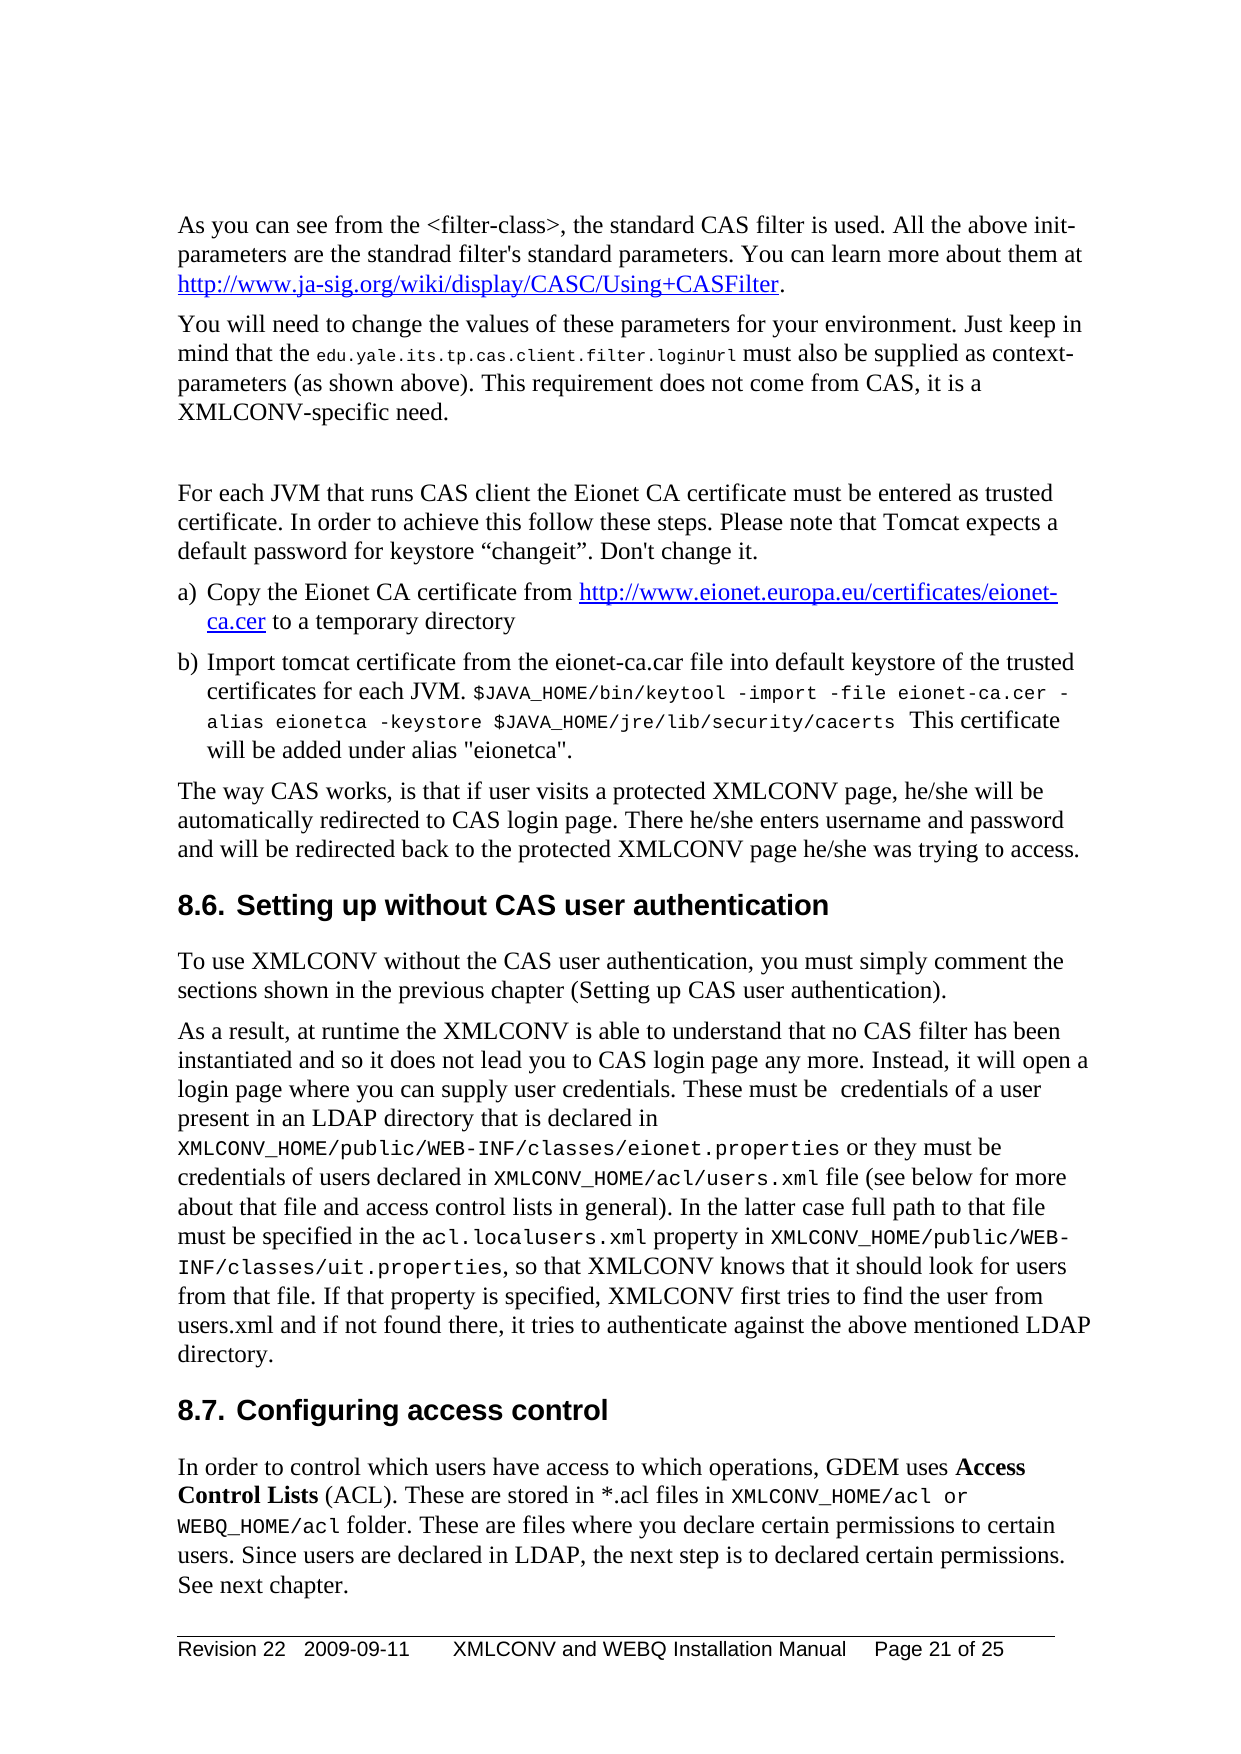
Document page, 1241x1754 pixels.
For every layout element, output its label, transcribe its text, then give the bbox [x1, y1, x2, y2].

text In order to control which users have access to which operations, GDEM uses Access Control Lists (ACL). These are stored in *.acl files in XMLCONV_HOME/acl or WEBQ_HOME/acl folder. These are files where you declare certain permissions to certain users. Since users are declared in LDAP, the next step is to declared certain permissions. See next chapter. [177, 1451, 1092, 1598]
text As you can see from the <filter-class>, the standard CAS filter is used. All the above init-parameters are the standrad filter's standard parameters. You can learn more about them at http://www.ja-sig.org/wiki/display/CASC/Using+CASFilter. [177, 210, 1092, 297]
text As a result, at runtime the XMLCONV is able to understand that no CAS filter has been instantiated and so it does not lead you to CAS login page any more. Instead, it will open a login page where you can supply user credentials. These must be credentials of a user present in an LDAP directory that is declared in XMLCONV_HOME/public/WEB-INF/classes/eionet.properties or they must be credentials of users declared in XMLCONV_HOME/acl/users.xml file (see below for more about that file and access control lists in general). In the latter case full path to that file must be specified in the acl.localusers.xml property in XMLCONV_HOME/public/WEB-INF/classes/uit.properties, so that XMLCONV knows that it should look for users from that file. If that property is specified, XMLCONV first tries to find the user from users.xml and if not found there, it tries to authenticate against the above mentioned LDAP directory. [177, 1016, 1092, 1368]
text You will need to change the values of these parameters for your environment. Just keep in mind that the edu.yale.its.tp.cas.client.filter.loginUrl must also be supplied as context-parameters (as shown above). This requirement does not come from CAS, it is a XMLCONV-specific need. [177, 309, 1092, 426]
text For each JVM that runs CAS client the Eionet CA certificate must be entered as trusted certificate. In order to achieve this follow these steps. Please note that Tomcat expects a default password for keystore “changeit”. Don't change it. [177, 478, 1092, 565]
text To use XMLCONV without the CAS user authentication, you must simply comment the sections shown in the previous chapter (Setting up CAS user authentication). [177, 946, 1092, 1004]
list Import tomcat certificate from the eionet-ca.car file into default keystore of the trusted certificates for each JVM. $JAVA_HOME/bin/keytool -import -file eionet-ca.cer -alias eionetca -keystore $JAVA_HOME/jre/lib/security/cacerts This certificate will be added under alias "eionetca". [177, 647, 1092, 764]
list Copy the Eionet CA certificate from http://www.eionet.europa.eu/certificates/eionet-ca.cer to a temporary directory [177, 577, 1092, 635]
text The way CAS works, is that if user visits a protected XMLCONV page, he/she will be automatically redirected to CAS login page. There he/she enters username and password and will be redirected back to the protected XMLCONV page he/she was trying to access. [177, 776, 1092, 863]
subtitle Configuring access control [177, 1393, 1092, 1427]
subtitle Setting up without CAS user authentication [177, 887, 1092, 921]
